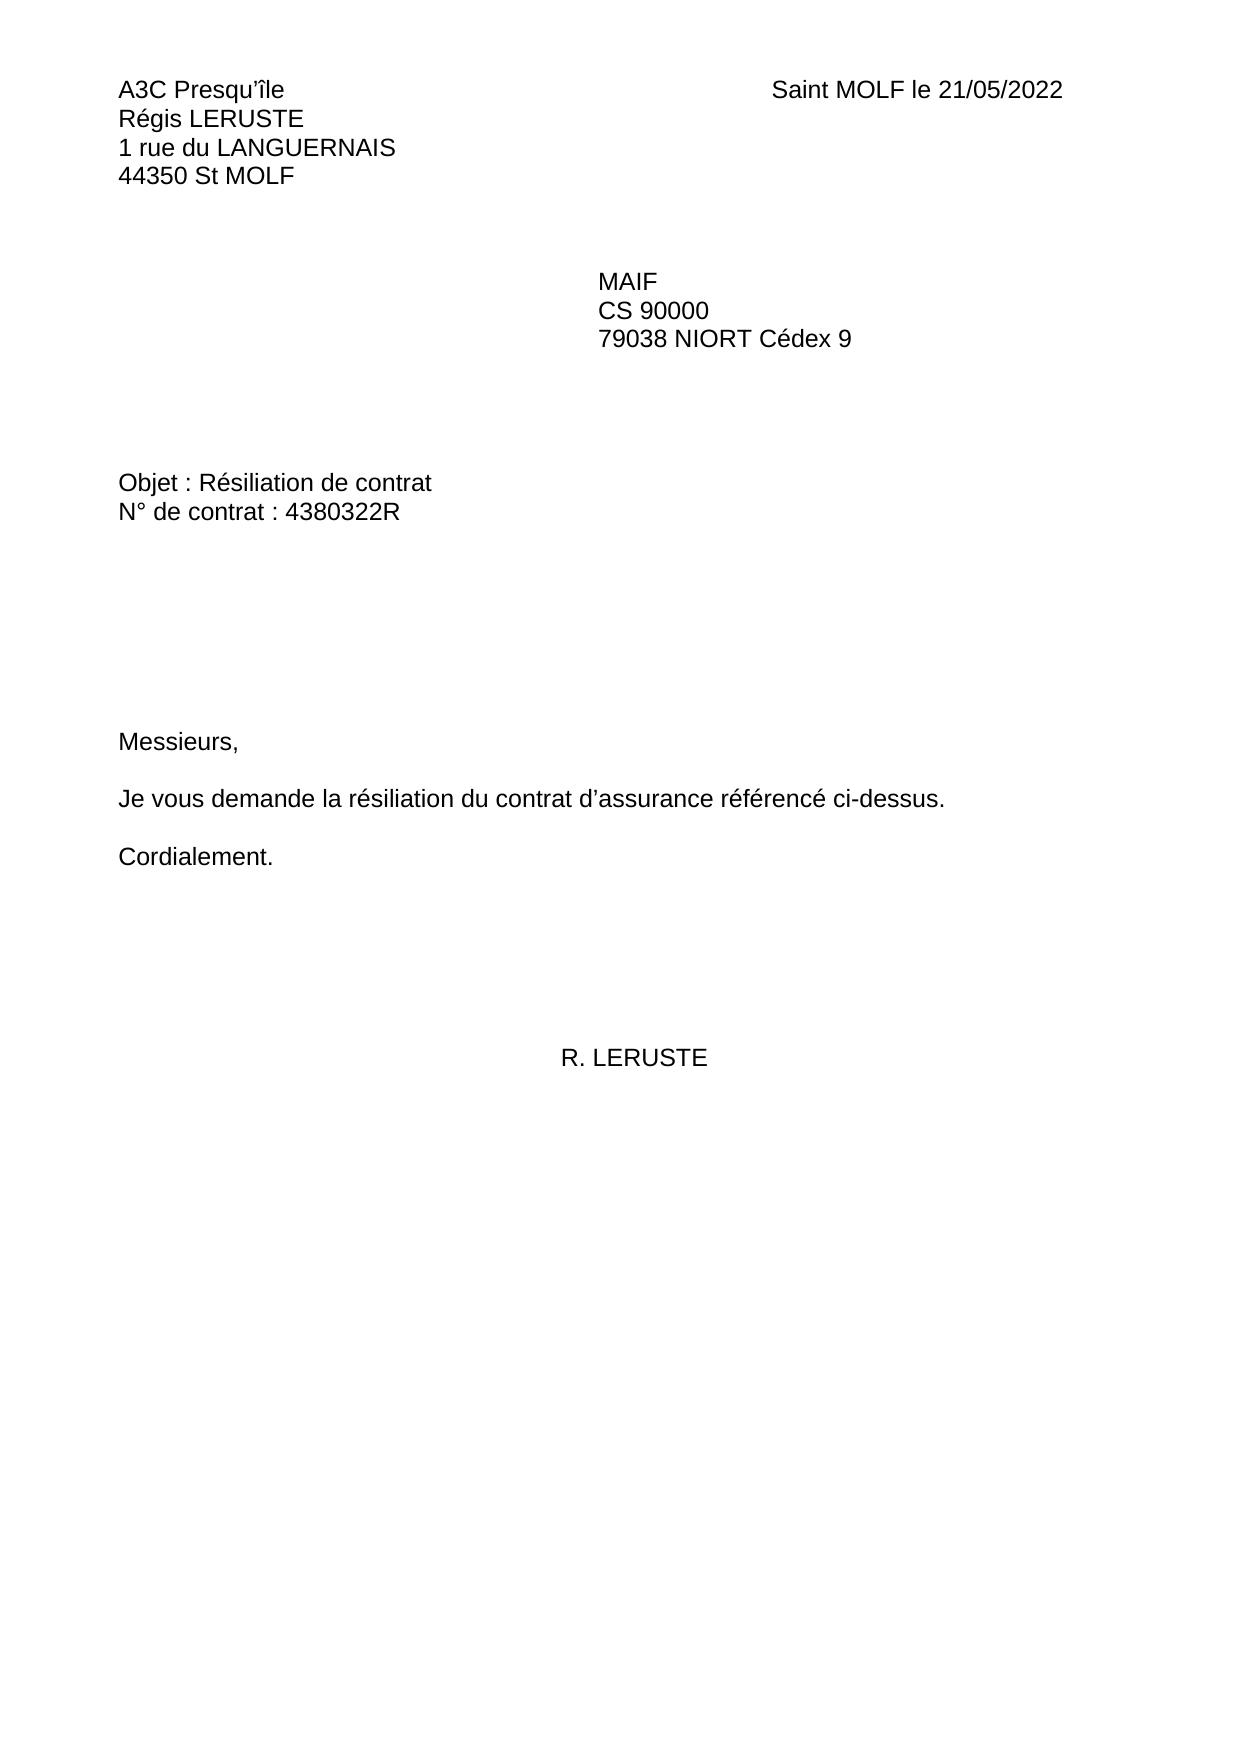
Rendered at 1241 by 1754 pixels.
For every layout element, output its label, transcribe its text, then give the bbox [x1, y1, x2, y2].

table_header MAIF CS 90000 79038 NIORT Cédex 9 [591, 267, 1070, 382]
text Cordialement. [118, 842, 1122, 871]
text Je vous demande la résiliation du contrat d’assurance référencé ci-dessus. [118, 784, 1122, 813]
table_header [111, 267, 591, 382]
text Messieurs, [118, 727, 1122, 756]
text R. LERUSTE [487, 1043, 1122, 1072]
table_cell Objet : Résiliation de contrat N° de contrat : 4380322R [111, 382, 1070, 554]
